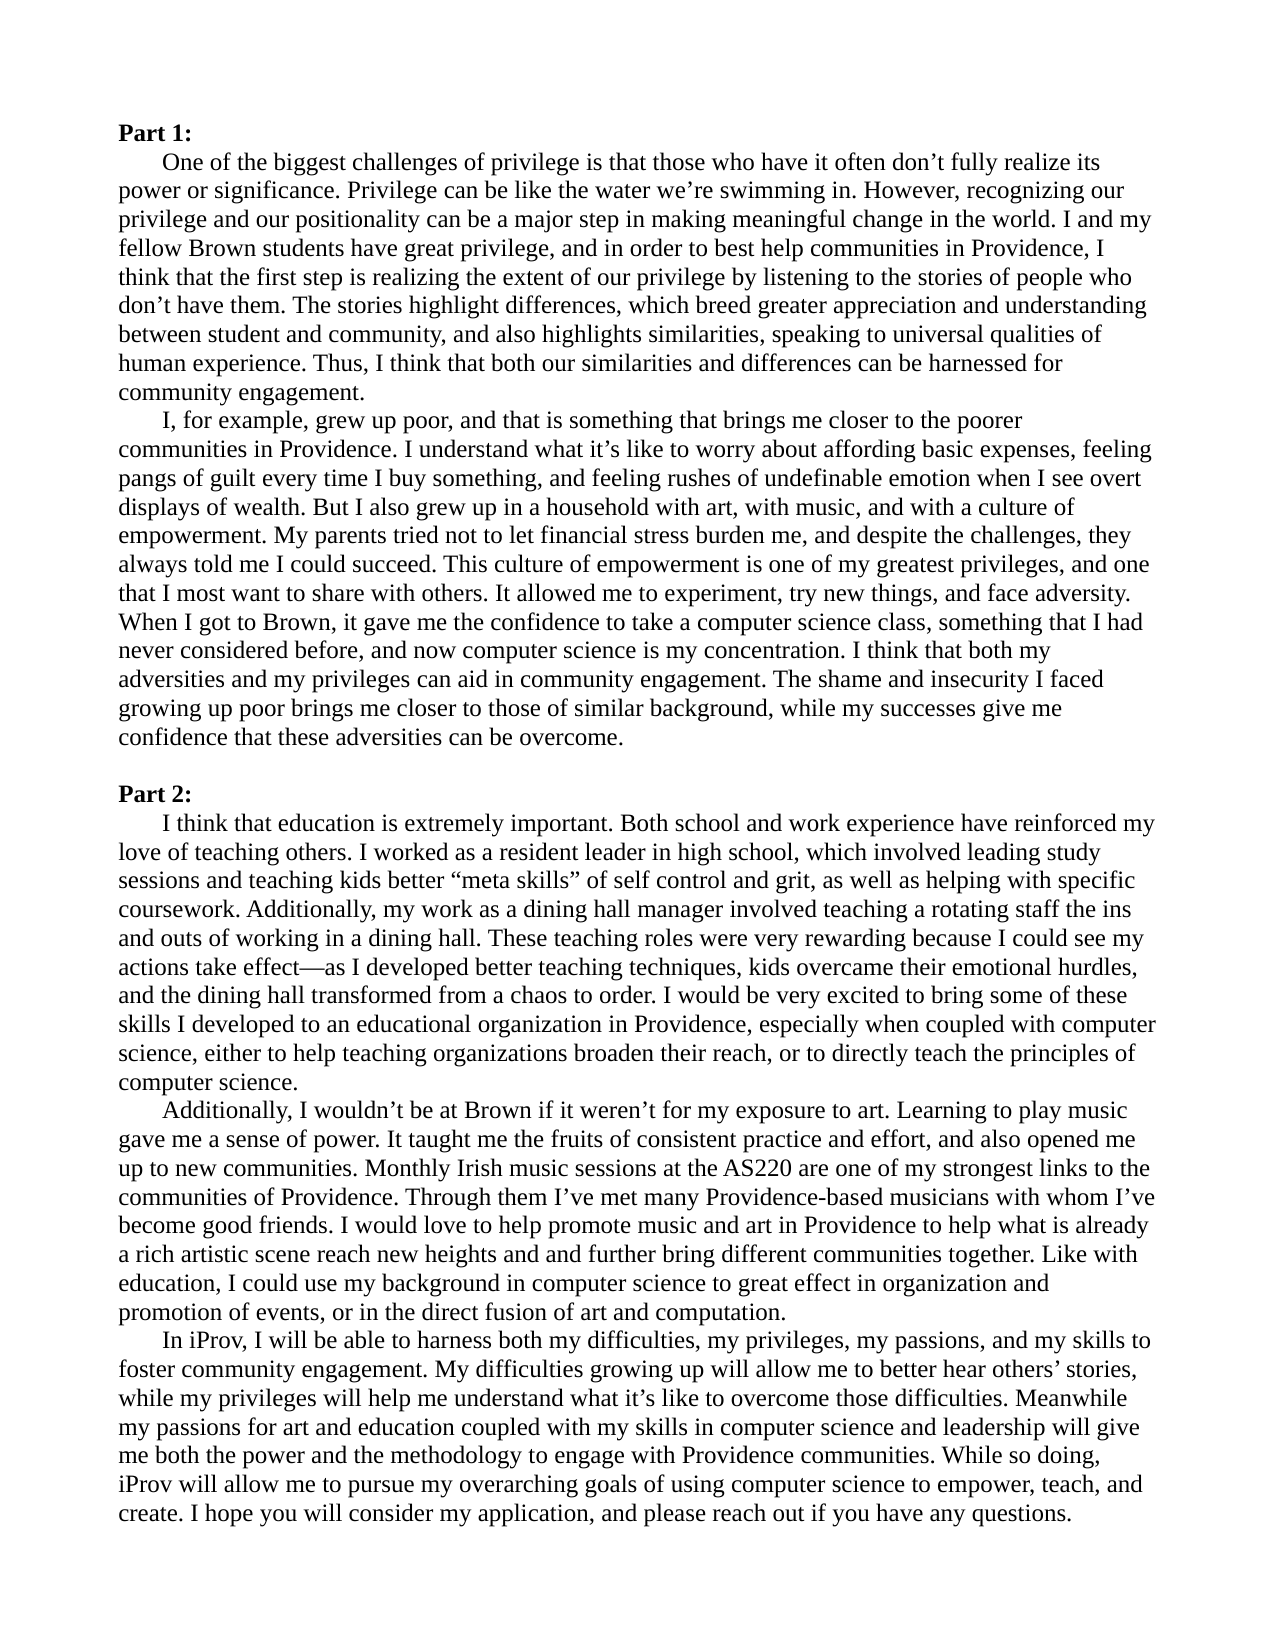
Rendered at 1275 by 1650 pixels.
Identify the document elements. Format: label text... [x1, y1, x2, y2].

text I, for example, grew up poor, and that is something that brings me closer to the poorer communities in Providence. I understand what it’s like to worry about affording basic expenses, feeling pangs of guilt every time I buy something, and feeling rushes of undefinable emotion when I see overt displays of wealth. But I also grew up in a household with art, with music, and with a culture of empowerment. My parents tried not to let financial stress burden me, and despite the challenges, they always told me I could succeed. This culture of empowerment is one of my greatest privileges, and one that I most want to share with others. It allowed me to experiment, try new things, and face adversity. When I got to Brown, it gave me the confidence to take a computer science class, something that I had never considered before, and now computer science is my concentration. I think that both my adversities and my privileges can aid in community engagement. The shame and insecurity I faced growing up poor brings me closer to those of similar background, while my successes give me confidence that these adversities can be overcome. [118, 406, 1157, 751]
text Part 2: [118, 779, 1157, 808]
text I think that education is extremely important. Both school and work experience have reinforced my love of teaching others. I worked as a resident leader in high school, which involved leading study sessions and teaching kids better “meta skills” of self control and grit, as well as helping with specific coursework. Additionally, my work as a dining hall manager involved teaching a rotating staff the ins and outs of working in a dining hall. These teaching roles were very rewarding because I could see my actions take effect—as I developed better teaching techniques, kids overcame their emotional hurdles, and the dining hall transformed from a chaos to order. I would be very excited to bring some of these skills I developed to an educational organization in Providence, especially when coupled with computer science, either to help teaching organizations broaden their reach, or to directly teach the principles of computer science. [118, 808, 1157, 1096]
text In iProv, I will be able to harness both my difficulties, my privileges, my passions, and my skills to foster community engagement. My difficulties growing up will allow me to better hear others’ stories, while my privileges will help me understand what it’s like to overcome those difficulties. Meanwhile my passions for art and education coupled with my skills in computer science and leadership will give me both the power and the methodology to engage with Providence communities. While so doing, iProv will allow me to pursue my overarching goals of using computer science to empower, teach, and create. I hope you will consider my application, and please reach out if you have any questions. [118, 1326, 1157, 1527]
text Additionally, I wouldn’t be at Brown if it weren’t for my exposure to art. Learning to play music gave me a sense of power. It taught me the fruits of consistent practice and effort, and also opened me up to new communities. Monthly Irish music sessions at the AS220 are one of my strongest links to the communities of Providence. Through them I’ve met many Providence-based musicians with whom I’ve become good friends. I would love to help promote music and art in Providence to help what is already a rich artistic scene reach new heights and and further bring different communities together. Like with education, I could use my background in computer science to great effect in organization and promotion of events, or in the direct fusion of art and computation. [118, 1096, 1157, 1326]
text Part 1: [118, 118, 1157, 147]
text One of the biggest challenges of privilege is that those who have it often don’t fully realize its power or significance. Privilege can be like the water we’re swimming in. However, recognizing our privilege and our positionality can be a major step in making meaningful change in the world. I and my fellow Brown students have great privilege, and in order to best help communities in Providence, I think that the first step is realizing the extent of our privilege by listening to the stories of people who don’t have them. The stories highlight differences, which breed greater appreciation and understanding between student and community, and also highlights similarities, speaking to universal qualities of human experience. Thus, I think that both our similarities and differences can be harnessed for community engagement. [118, 147, 1157, 406]
